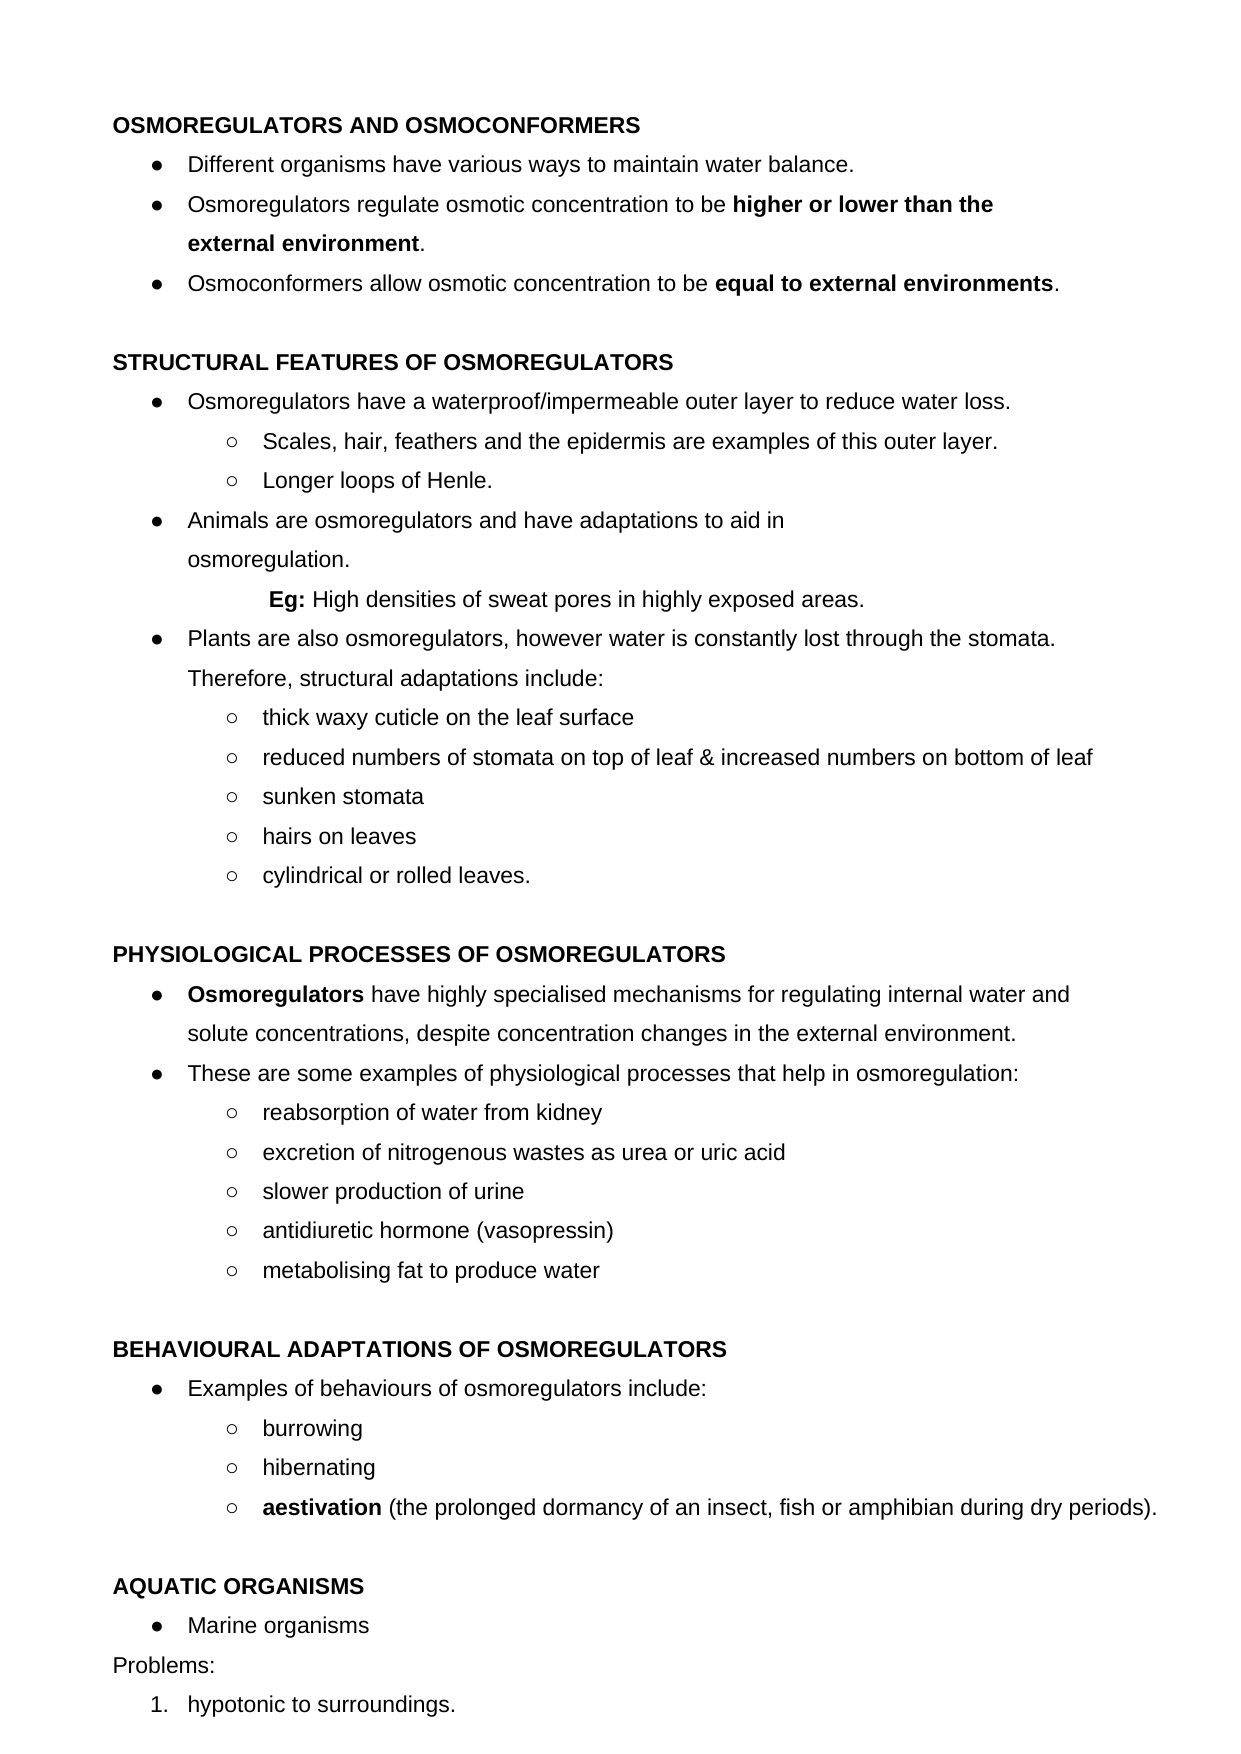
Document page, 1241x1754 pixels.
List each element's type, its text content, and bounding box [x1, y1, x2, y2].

list Plants are also osmoregulators, however water is constantly lost through the stomata. Therefore, structural adaptations include: [150, 625, 1119, 691]
list Animals are osmoregulators and have adaptations to aid in osmoregulation. [150, 507, 910, 573]
text Problems: [112, 1652, 1164, 1678]
list hibernating [225, 1454, 1164, 1481]
list reabsorption of water from kidney [225, 1099, 1164, 1125]
list Osmoregulators regulate osmotic concentration to be higher or lower than the external environment. [150, 191, 1046, 257]
list sunken stomata [225, 783, 1164, 809]
list Scales, hair, feathers and the epidermis are examples of this outer layer. [225, 428, 1161, 454]
text STRUCTURAL FEATURES OF OSMOREGULATORS [112, 349, 1164, 375]
list excretion of nitrogenous wastes as urea or uric acid [225, 1138, 1164, 1165]
list slower production of urine [225, 1178, 1164, 1204]
text AQUATIC ORGANISMS [112, 1573, 1164, 1599]
list thick waxy cuticle on the leaf surface [225, 704, 1164, 731]
list Longer loops of Henle. [225, 467, 1161, 494]
list Osmoconformers allow osmotic concentration to be equal to external environments. [150, 270, 1164, 296]
list Osmoregulators have a waterproof/impermeable outer layer to reduce water loss. [150, 388, 1164, 415]
text PHYSIOLOGICAL PROCESSES OF OSMOREGULATORS [112, 941, 1164, 967]
list cylindrical or rolled leaves. [225, 862, 1164, 888]
list Different organisms have various ways to maintain water balance. [150, 151, 1164, 178]
list These are some examples of physiological processes that help in osmoregulation: [150, 1059, 1164, 1086]
text Eg: High densities of sweat pores in highly exposed areas. [262, 586, 910, 612]
list aestivation (the prolonged dormancy of an insect, fish or amphibian during dry periods). [225, 1494, 1164, 1520]
list hairs on leaves [225, 823, 1164, 849]
list Marine organisms [150, 1612, 1164, 1638]
list burrowing [225, 1415, 673, 1441]
list hypotonic to surroundings. [150, 1691, 1164, 1717]
list Osmoregulators have highly specialised mechanisms for regulating internal water and solute concentrations, despite concentration changes in the external environment. [150, 981, 1094, 1046]
list reduced numbers of stomata on top of leaf & increased numbers on bottom of leaf [225, 744, 1164, 770]
text BEHAVIOURAL ADAPTATIONS OF OSMOREGULATORS [112, 1336, 1164, 1362]
text OSMOREGULATORS AND OSMOCONFORMERS [112, 112, 1164, 138]
list Examples of behaviours of osmoregulators include: [150, 1375, 1002, 1402]
list antidiuretic hormone (vasopressin) [225, 1217, 1164, 1244]
list metabolising fat to produce water [225, 1257, 1164, 1283]
